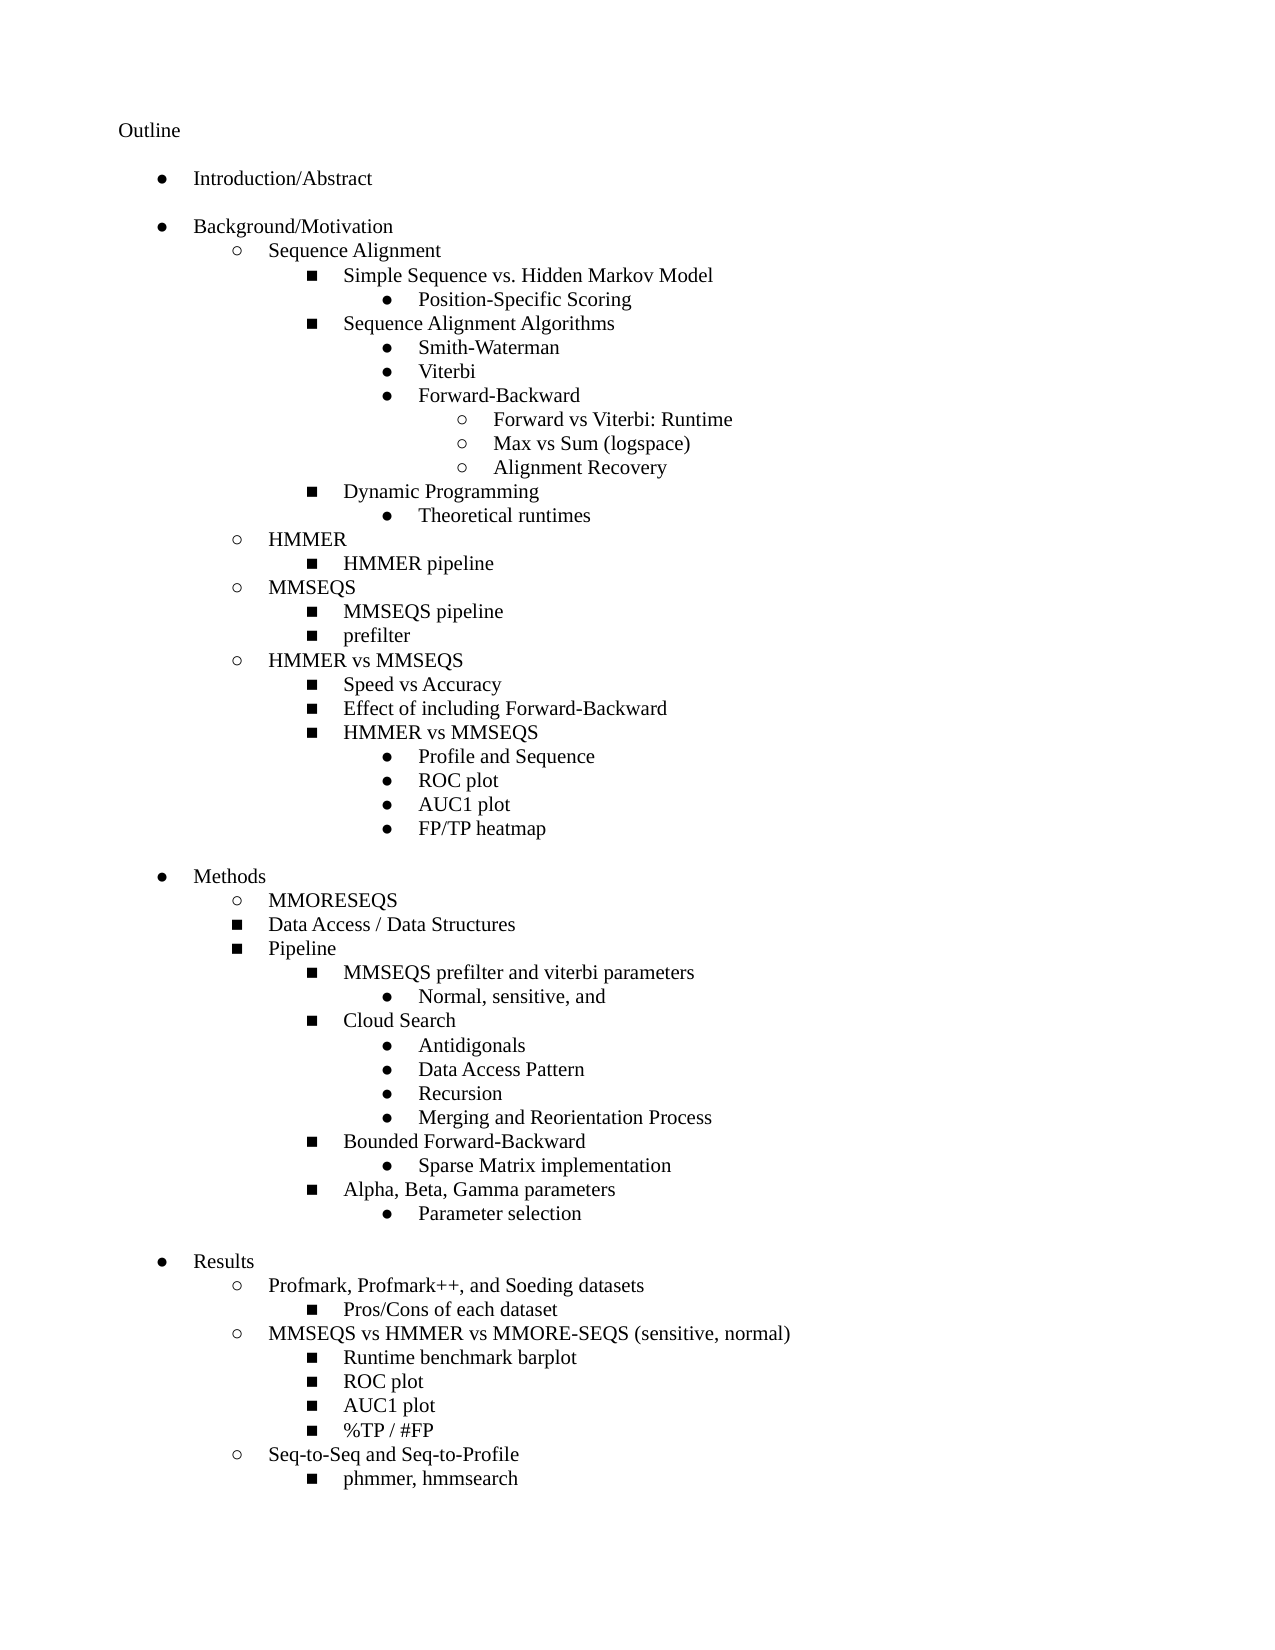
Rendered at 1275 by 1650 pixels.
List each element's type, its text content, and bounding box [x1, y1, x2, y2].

text Outline [118, 118, 1157, 166]
list HMMER vs MMSEQS [231, 647, 1157, 672]
list Bounded Forward-Backward [306, 1129, 1157, 1153]
list AUC1 plot [306, 1393, 1157, 1417]
list %TP / #FP [306, 1417, 1157, 1442]
list Theoretical runtimes [381, 503, 1157, 527]
list Parameter selection [381, 1201, 1157, 1249]
list Seq-to-Seq and Seq-to-Profile [231, 1442, 1157, 1466]
list FP/TP heatmap [381, 816, 1157, 864]
list MMORESEQS [231, 888, 1157, 912]
list Position-Specific Scoring [381, 287, 1157, 311]
list Runtime benchmark barplot [306, 1345, 1157, 1369]
list Alpha, Beta, Gamma parameters [306, 1177, 1157, 1201]
list Results [156, 1249, 1157, 1273]
list Forward-Backward [381, 383, 1157, 407]
list Forward vs Viterbi: Runtime [456, 407, 1157, 431]
list phmmer, hmmsearch [306, 1466, 1157, 1490]
list Simple Sequence vs. Hidden Markov Model [306, 262, 1157, 287]
list Sequence Alignment Algorithms [306, 311, 1157, 335]
list Profmark, Profmark++, and Soeding datasets [231, 1273, 1157, 1297]
list HMMER vs MMSEQS [306, 720, 1157, 744]
list HMMER [231, 527, 1157, 551]
list MMSEQS vs HMMER vs MMORE-SEQS (sensitive, normal) [231, 1321, 1157, 1345]
list Normal, sensitive, and [381, 984, 1157, 1008]
list Sparse Matrix implementation [381, 1153, 1157, 1177]
list Effect of including Forward-Backward [306, 696, 1157, 720]
list Pros/Cons of each dataset [306, 1297, 1157, 1321]
list Profile and Sequence [381, 744, 1157, 768]
list Max vs Sum (logspace) [456, 431, 1157, 455]
list Antidigonals [381, 1032, 1157, 1057]
list ROC plot [306, 1369, 1157, 1393]
list Data Access Pattern [381, 1057, 1157, 1081]
list Introduction/Abstract [156, 166, 1157, 214]
list MMSEQS prefilter and viterbi parameters [306, 960, 1157, 984]
list Recursion [381, 1081, 1157, 1105]
list Data Access / Data Structures [231, 912, 1157, 936]
list Background/Motivation [156, 214, 1157, 238]
list Methods [156, 864, 1157, 888]
list Alignment Recovery [456, 455, 1157, 479]
list prefilter [306, 623, 1157, 647]
list Cloud Search [306, 1008, 1157, 1032]
list HMMER pipeline [306, 551, 1157, 575]
list Viterbi [381, 359, 1157, 383]
list Pipeline [231, 936, 1157, 960]
list Speed vs Accuracy [306, 672, 1157, 696]
list MMSEQS [231, 575, 1157, 599]
list Dynamic Programming [306, 479, 1157, 503]
list MMSEQS pipeline [306, 599, 1157, 623]
list Sequence Alignment [231, 238, 1157, 262]
list Smith-Waterman [381, 335, 1157, 359]
list Merging and Reorientation Process [381, 1105, 1157, 1129]
list ROC plot [381, 768, 1157, 792]
list AUC1 plot [381, 792, 1157, 816]
